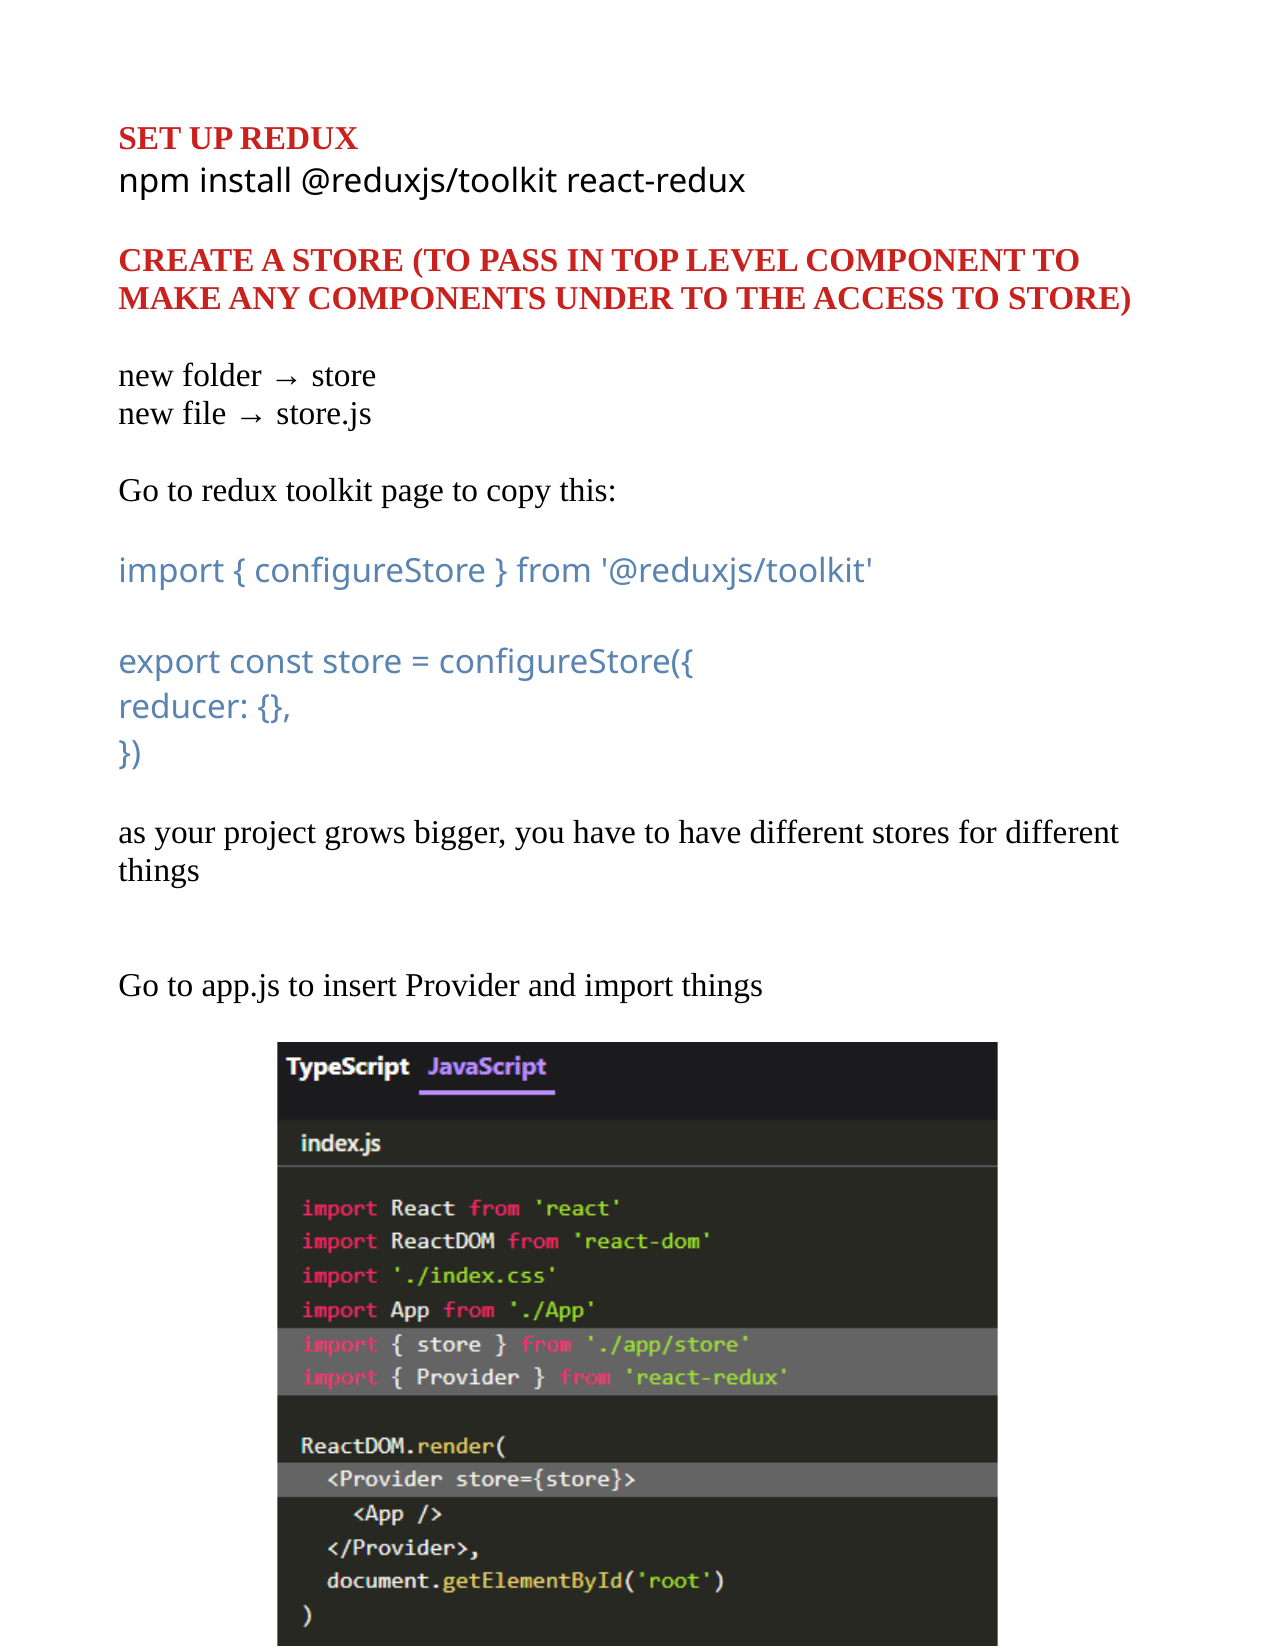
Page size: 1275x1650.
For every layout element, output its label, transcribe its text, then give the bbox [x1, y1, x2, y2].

picture [277, 1042, 998, 1646]
text Go to redux toolkit page to copy this: [118, 470, 1157, 508]
text SET UP REDUX [118, 118, 1157, 156]
text new folder → store [118, 355, 1157, 393]
text npm install @reduxjs/toolkit react-redux [118, 156, 1157, 202]
text import { configureStore } from '@reduxjs/toolkit' export const store = configureStore({ reducer: {}, }) [118, 547, 1157, 774]
text as your project grows bigger, you have to have different stores for different things [118, 812, 1157, 889]
text Go to app.js to insert Provider and import things [118, 966, 1157, 1004]
text CREATE A STORE (TO PASS IN TOP LEVEL COMPONENT TO MAKE ANY COMPONENTS UNDER TO THE ACCESS TO STORE) [118, 240, 1157, 317]
text new file → store.js [118, 393, 1157, 432]
